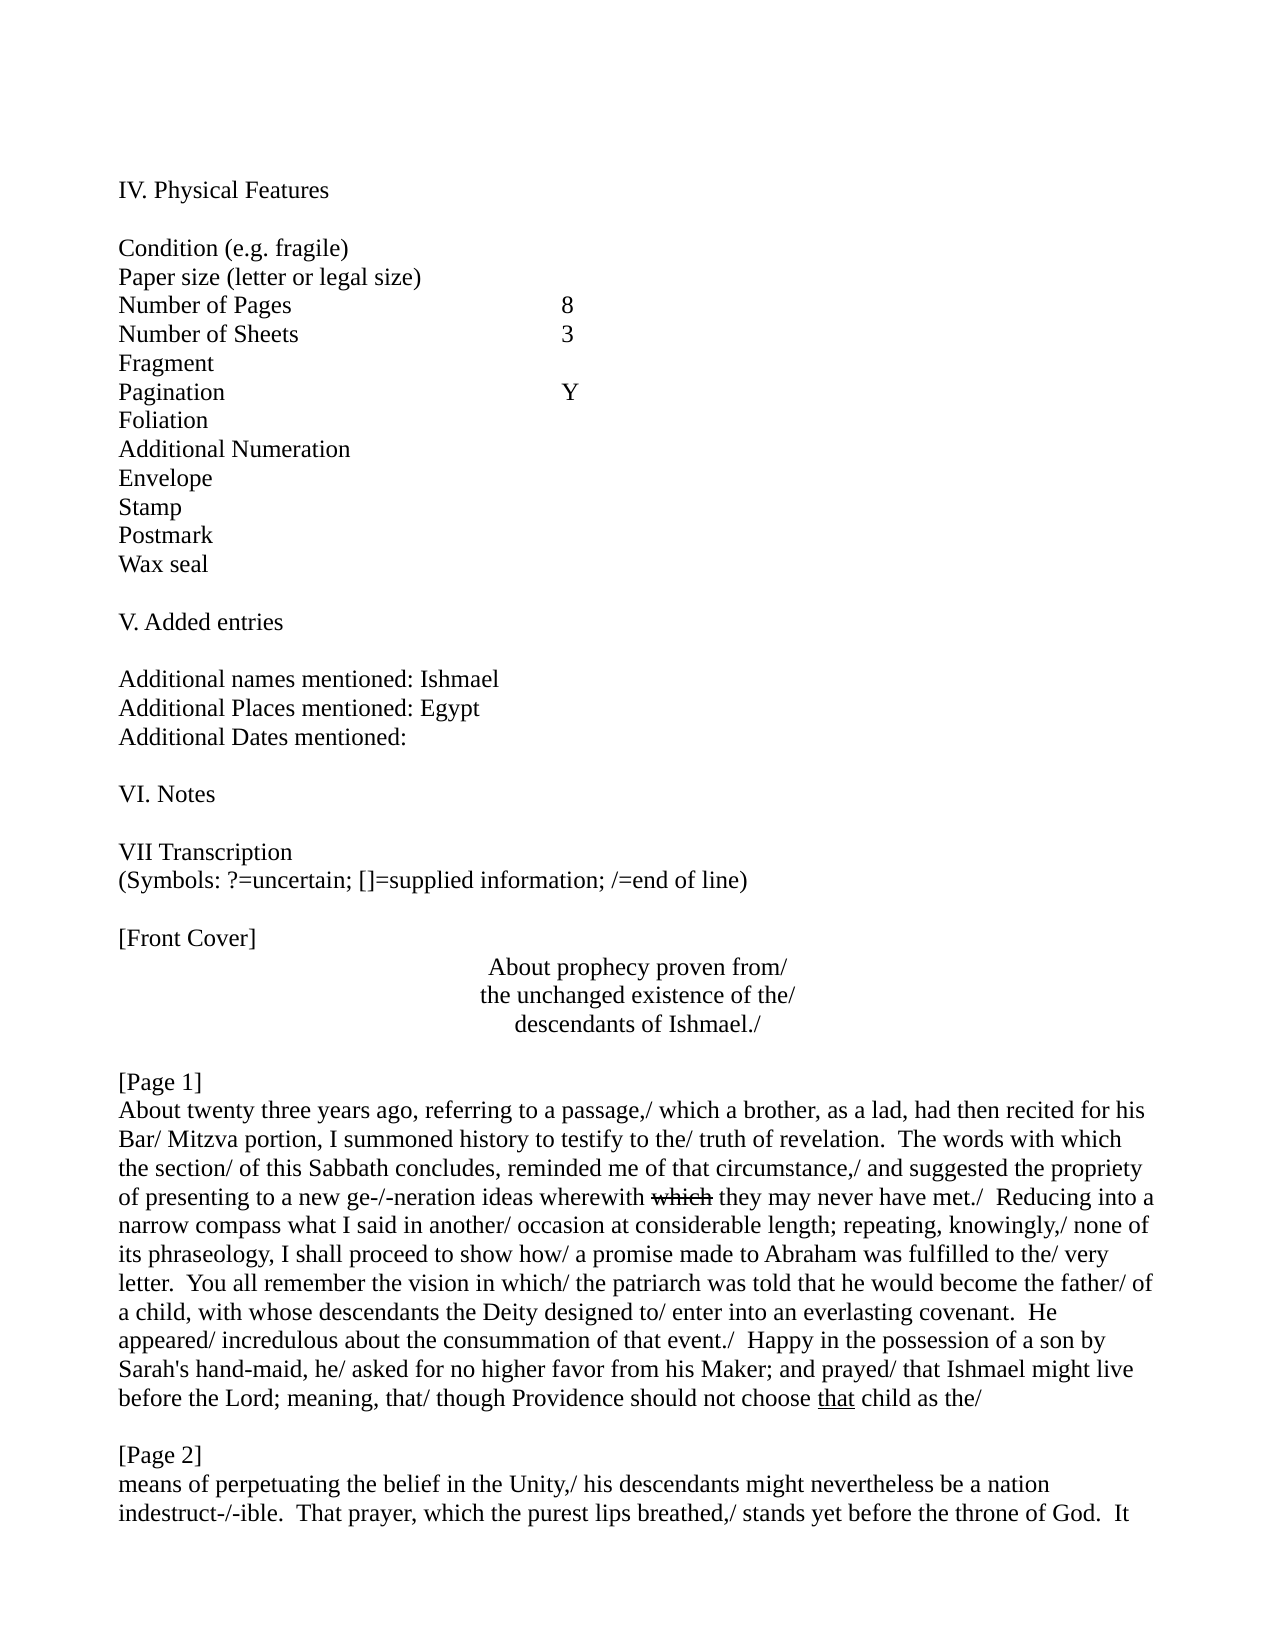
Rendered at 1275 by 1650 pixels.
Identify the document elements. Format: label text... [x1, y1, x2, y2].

text Envelope [118, 463, 1157, 492]
text (Symbols: ?=uncertain; []=supplied information; /=end of line) [118, 866, 1157, 894]
text VI. Notes [118, 779, 1157, 808]
text Foliation [118, 406, 1157, 434]
text About twenty three years ago, referring to a passage,/ which a brother, as a lad, had then recited for his Bar/ Mitzva portion, I summoned history to testify to the/ truth of revelation. The words with which the section/ of this Sabbath concludes, reminded me of that circumstance,/ and suggested the propriety of presenting to a new ge-/-neration ideas wherewith which they may never have met./ Reducing into a narrow compass what I said in another/ occasion at considerable length; repeating, knowingly,/ none of its phraseology, I shall proceed to show how/ a promise made to Abraham was fulfilled to the/ very letter. You all remember the vision in which/ the patriarch was told that he would become the father/ of a child, with whose descendants the Deity designed to/ enter into an everlasting covenant. He appeared/ incredulous about the consummation of that event./ Happy in the possession of a son by Sarah's hand-maid, he/ asked for no higher favor from his Maker; and prayed/ that Ishmael might live before the Lord; meaning, that/ though Providence should not choose that child as the/ [118, 1096, 1157, 1412]
text [Page 1] [118, 1067, 1157, 1096]
text Wax seal [118, 549, 1157, 578]
text Postma rk [118, 521, 1157, 549]
text Additional names mentioned: Ishmael [118, 664, 1157, 693]
text Additional Places mentioned: Egypt [118, 693, 1157, 722]
text Additional Dates mentioned: [118, 722, 1157, 751]
text Stamp [118, 492, 1157, 521]
text Paper size (letter or legal size) [118, 262, 1157, 291]
text Additional Numeration [118, 434, 1157, 463]
text [Page 2] [118, 1441, 1157, 1469]
text Number of Sheets 3 [118, 319, 1157, 348]
text Fragment [118, 348, 1157, 377]
text V. Added entries [118, 607, 1157, 636]
text About prophecy proven from/ [118, 952, 1157, 981]
text descendants of Ishmael./ [118, 1009, 1157, 1038]
text means of perpetuating the belief in the Unity,/ his descendants might nevertheless be a nation indestruct-/-ible. That prayer, which the purest lips breathed,/ stands yet before the throne of God. It [118, 1469, 1157, 1527]
text VII Transcription [118, 837, 1157, 866]
text Number of Pages 8 [118, 291, 1157, 319]
text Condition (e.g. fragile) [118, 233, 1157, 262]
text IV. Physical Features [118, 176, 1157, 204]
text [Front Cover] [118, 923, 1157, 952]
text Pagination Y [118, 377, 1157, 406]
text the unchanged existence of the/ [118, 981, 1157, 1009]
